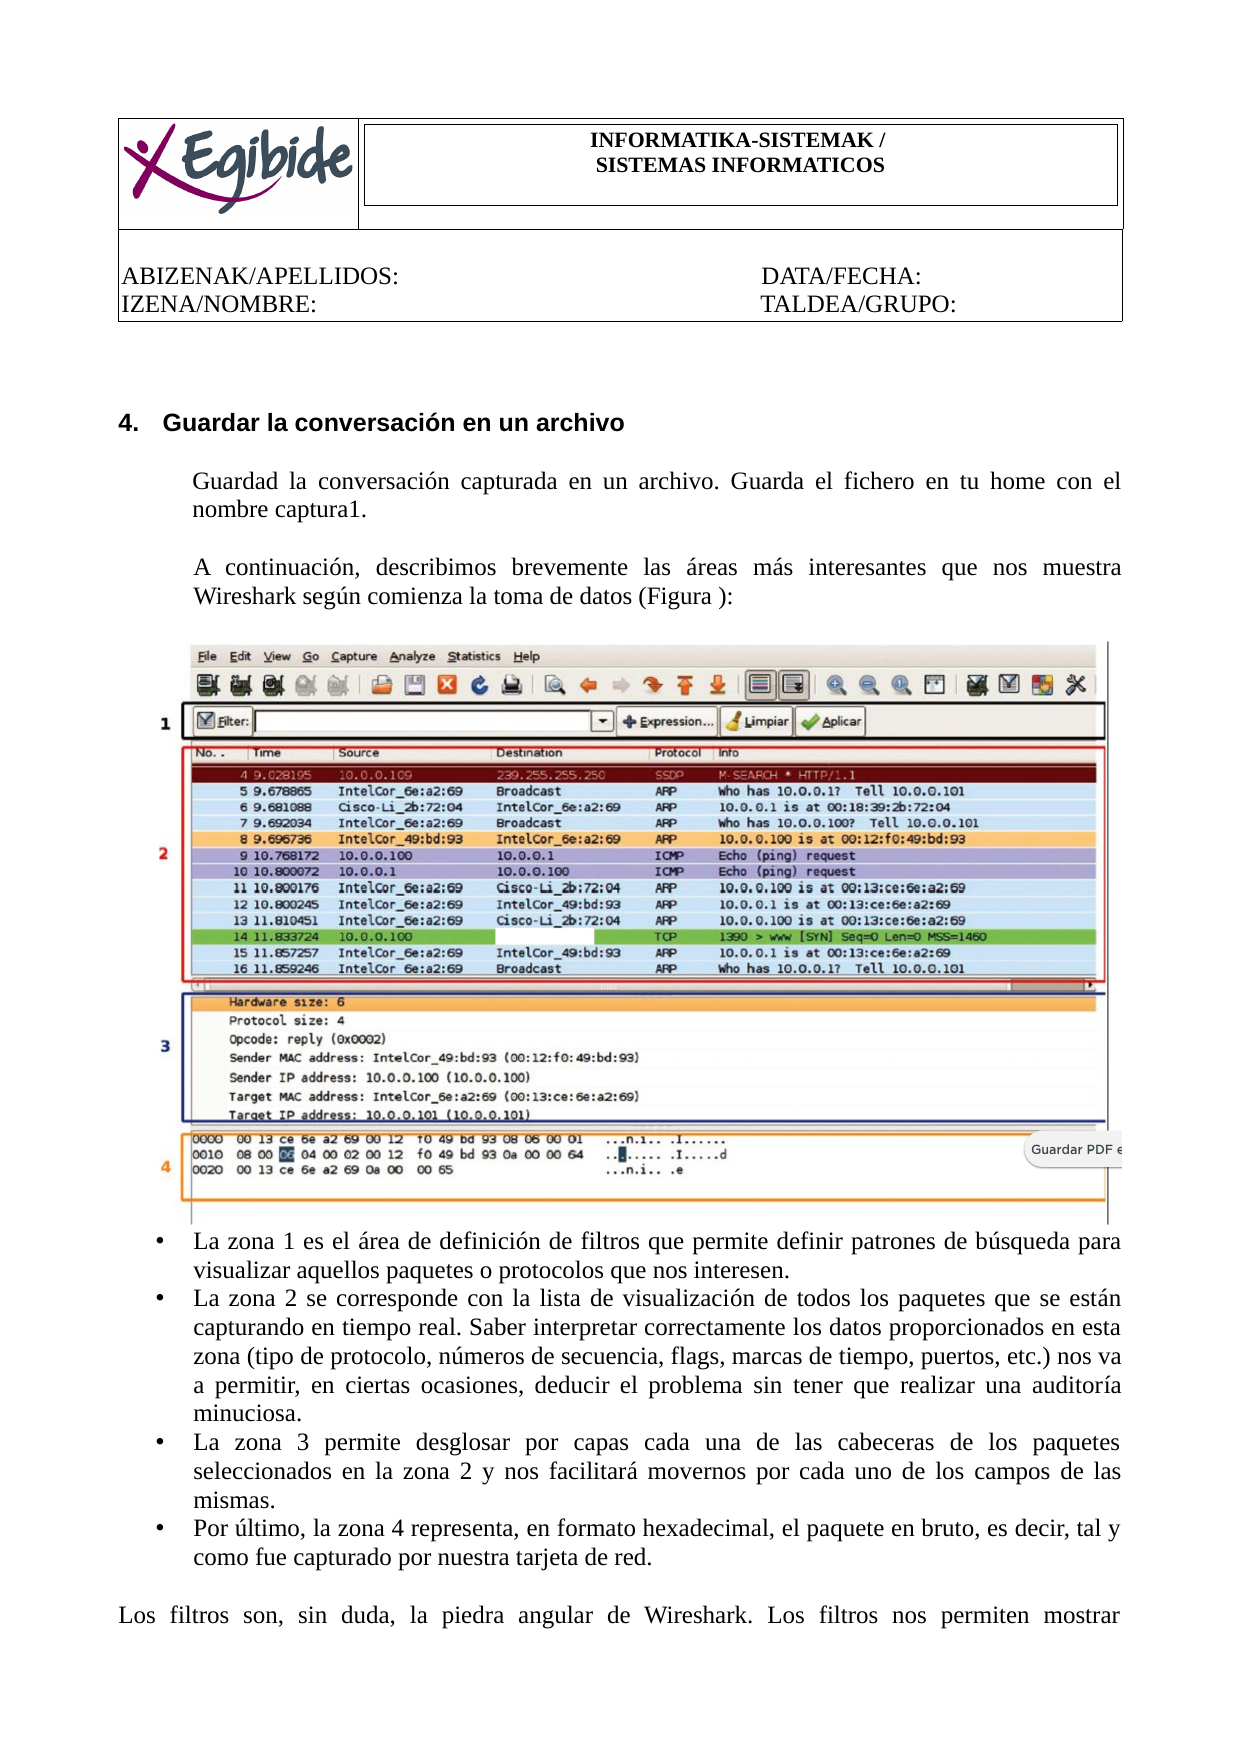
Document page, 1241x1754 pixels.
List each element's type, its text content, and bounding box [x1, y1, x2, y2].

text Los filtros son, sin duda, la piedra angular de Wireshark. Los filtros nos permiten mostrar [118, 1600, 1122, 1628]
picture [123, 123, 353, 214]
text Guardad la conversación capturada en un archivo. Guarda el fichero en tu home con el nombre captura1. [192, 466, 1122, 523]
list [156, 609, 1122, 621]
picture [118, 621, 1122, 1226]
list Por último, la zona 4 representa, en formato hexadecimal, el paquete en bruto, es decir, tal y como fue capturado por nuestra tarjeta de red. [156, 1513, 1122, 1571]
list Guardar la conversación en un archivo [118, 408, 1122, 437]
list La zona 1 es el área de definición de filtros que permite definir patrones de búsqueda para visualizar aquellos paquetes o protocolos que nos interesen. [156, 1226, 1122, 1283]
list A continuación, describimos brevemente las áreas más interesantes que nos muestra Wireshark según comienza la toma de datos (Figura ): [156, 552, 1122, 609]
list La zona 2 se corresponde con la lista de visualización de todos los paquetes que se están capturando en tiempo real. Saber interpretar correctamente los datos proporcionados en esta zona (tipo de protocolo, números de secuencia, flags, marcas de tiempo, puertos, etc.) nos va a permitir, en ciertas ocasiones, deducir el problema sin tener que realizar una auditoría minuciosa. [156, 1283, 1122, 1427]
list La zona 3 permite desglosar por capas cada una de las cabeceras de los paquetes seleccionados en la zona 2 y nos facilitará movernos por cada uno de los campos de las mismas. [156, 1427, 1122, 1513]
